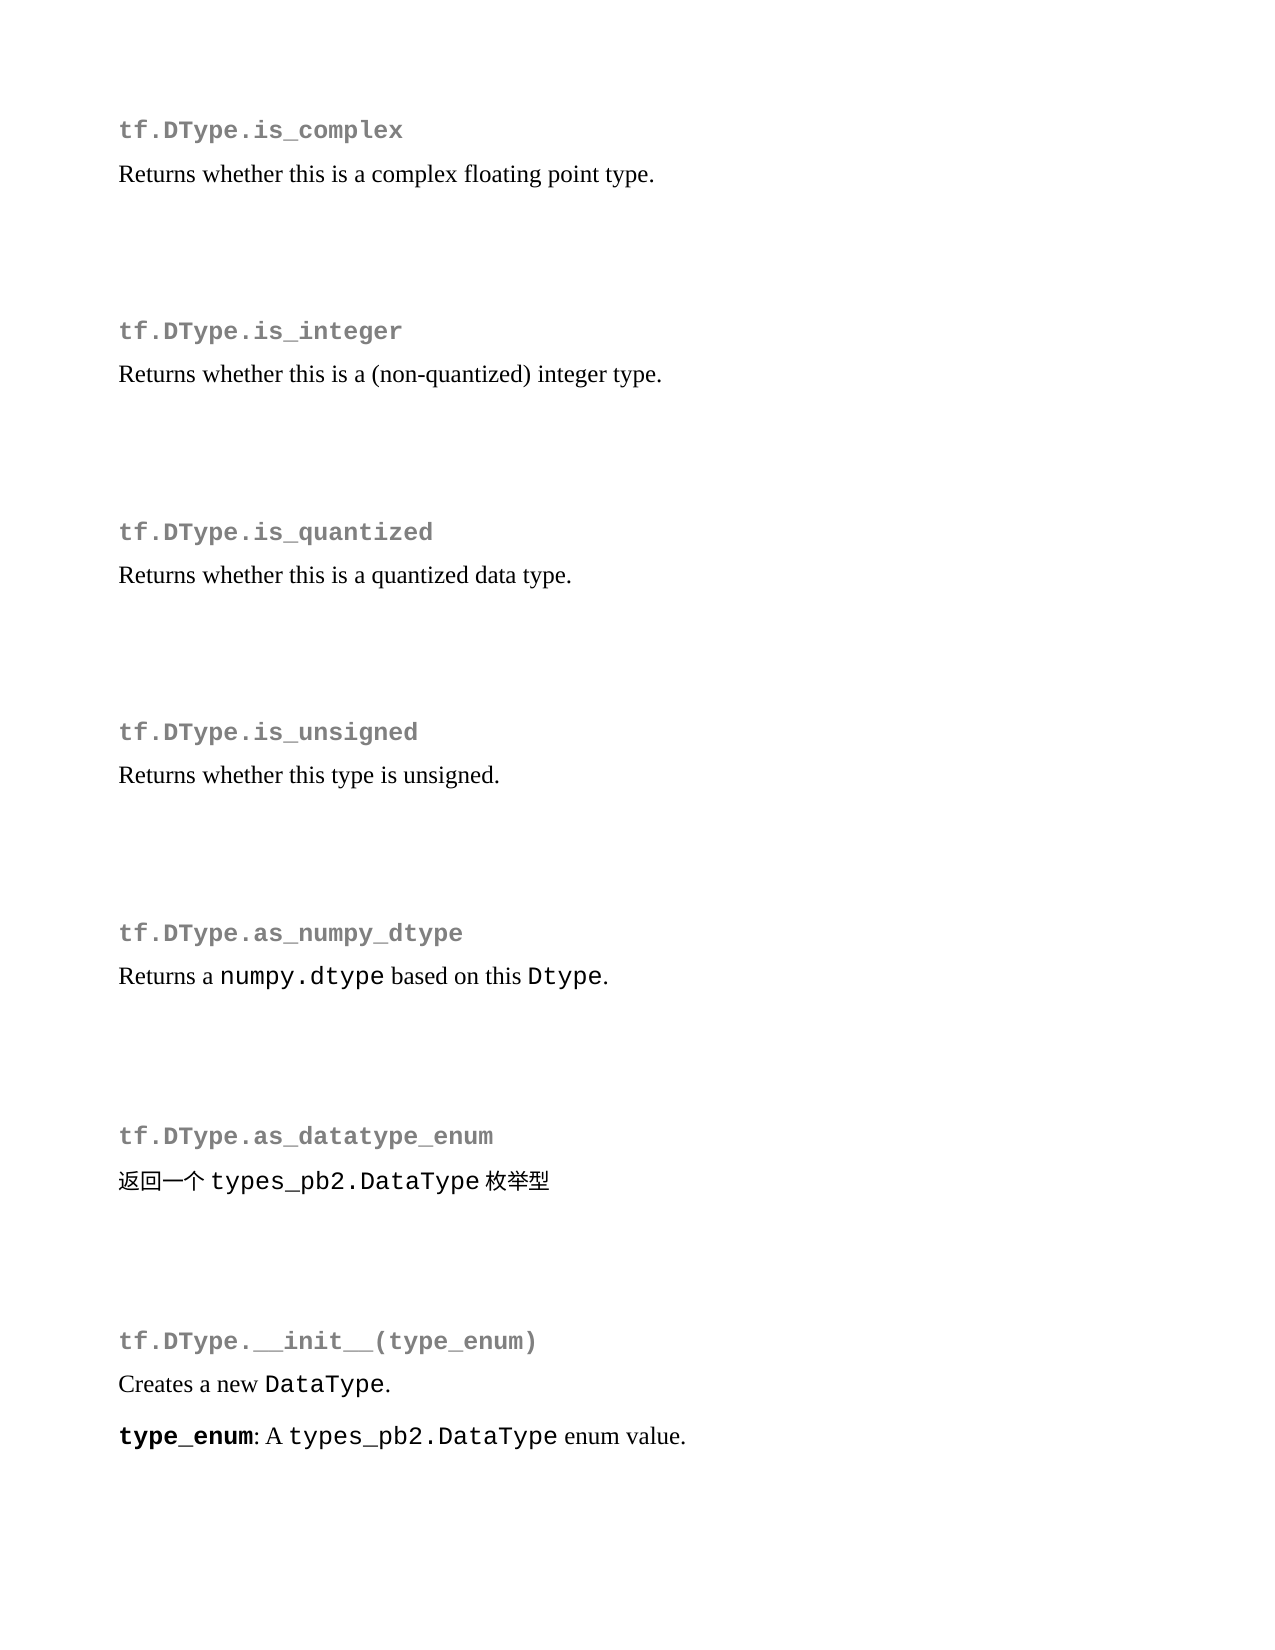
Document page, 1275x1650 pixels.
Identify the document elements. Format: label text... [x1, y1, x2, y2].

text Returns whether this is a (non-quantized) integer type. [118, 359, 1157, 388]
text Returns whether this is a complex floating point type. [118, 159, 1157, 188]
text Returns whether this type is unsigned. [118, 761, 1157, 789]
subtitle tf.DType.is_integer [118, 319, 1157, 347]
subtitle tf.DType.is_unsigned [118, 720, 1157, 748]
text Returns whether this is a quantized data type. [118, 560, 1157, 589]
text Returns a numpy.dtype based on this Dtype. [118, 961, 1157, 992]
text 返回一个types_pb2.DataType枚举型 [118, 1164, 1157, 1197]
text type_enum: A types_pb2.DataType enum value. [118, 1421, 1157, 1452]
subtitle tf.DType.__init__(type_enum) [118, 1329, 1157, 1357]
subtitle tf.DType.as_numpy_dtype [118, 920, 1157, 948]
subtitle tf.DType.is_complex [118, 118, 1157, 146]
text Creates a new DataType. [118, 1369, 1157, 1400]
subtitle tf.DType.as_datatype_enum [118, 1123, 1157, 1152]
subtitle tf.DType.is_quantized [118, 519, 1157, 547]
